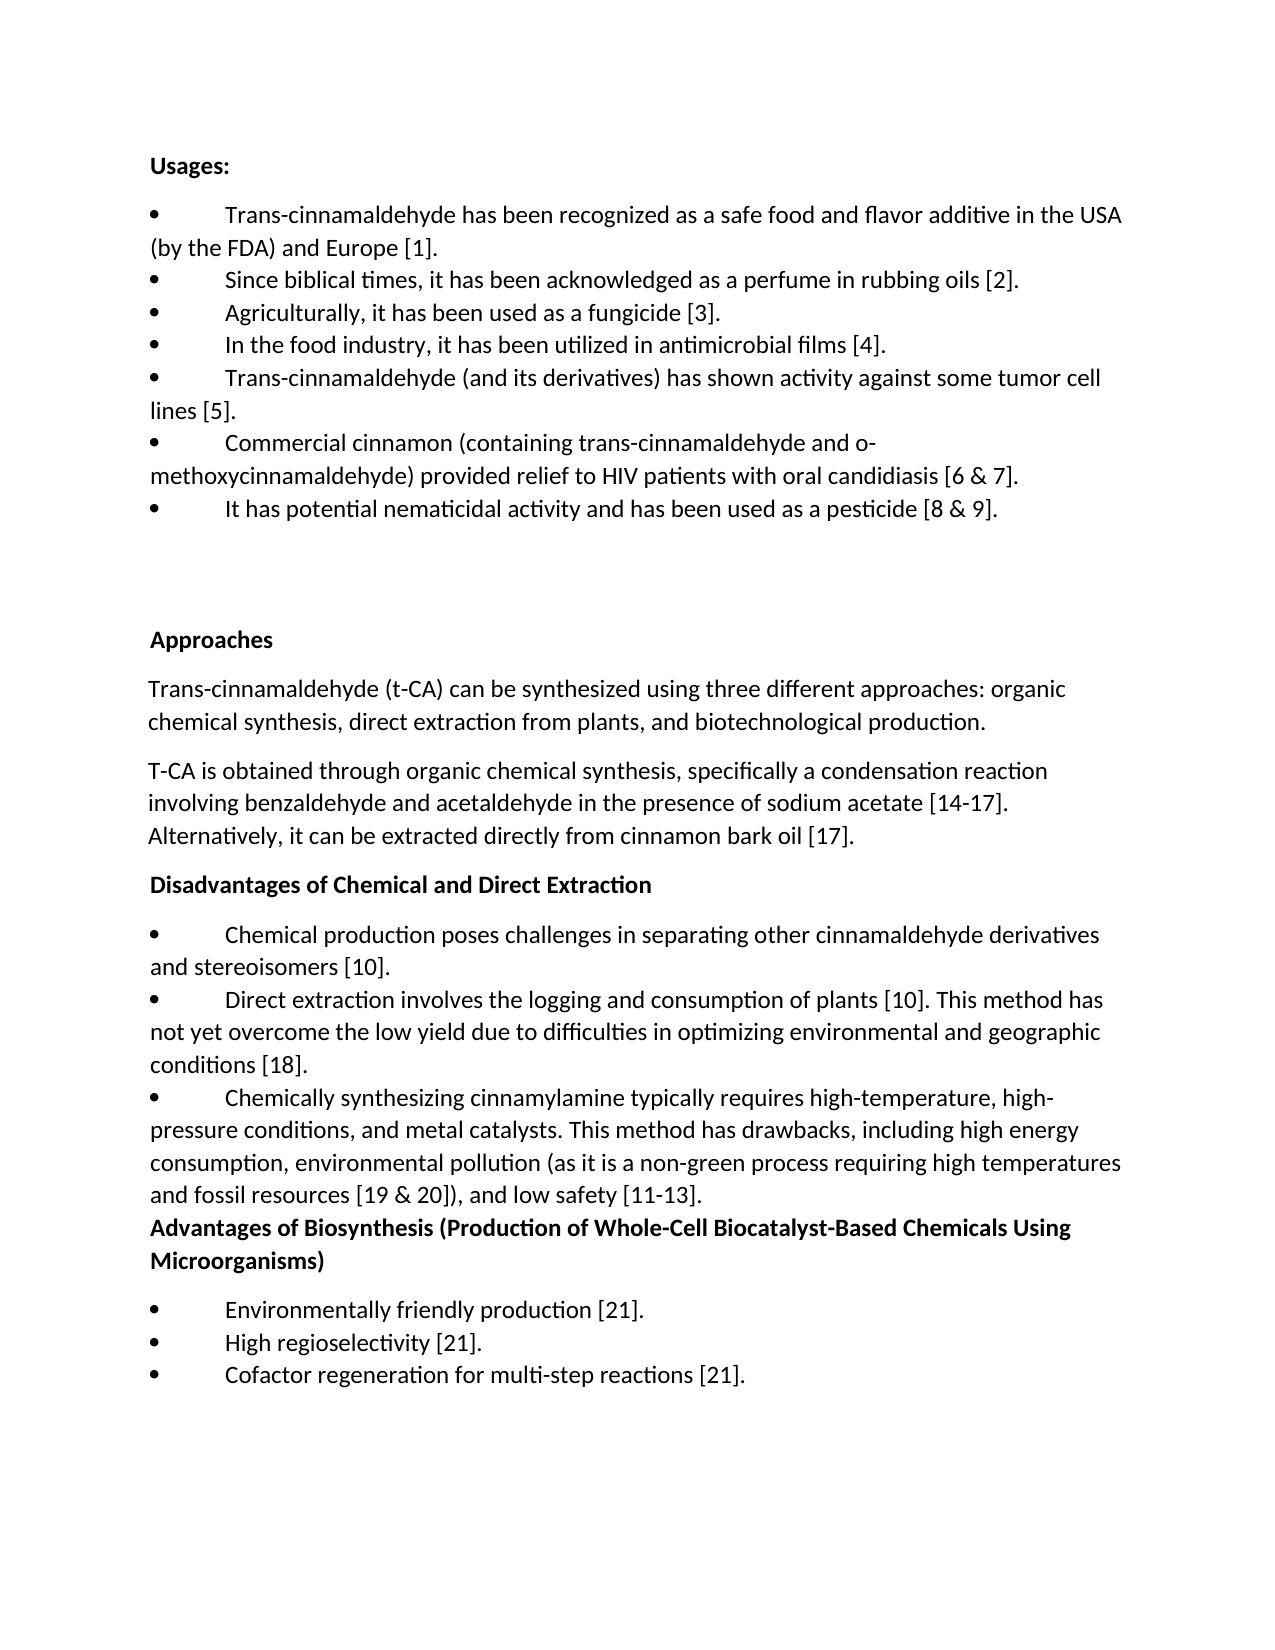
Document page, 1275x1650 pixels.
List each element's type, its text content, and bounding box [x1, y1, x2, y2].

list Commercial cinnamon (containing trans-cinnamaldehyde and o-methoxycinnamaldehyde) provided relief to HIV patients with oral candidiasis [6 & 7]. [150, 427, 1127, 491]
list In the food industry, it has been utilized in antimicrobial films [4]. [150, 330, 1127, 360]
list Cofactor regeneration for multi-step reactions [21]. [150, 1359, 1127, 1390]
list High regioselectivity [21]. [150, 1327, 1127, 1357]
text Trans-cinnamaldehyde (t-CA) can be synthesized using three different approaches: organic chemical synthesis, direct extraction from plants, and biotechnological production. [148, 673, 1127, 736]
text Disadvantages of Chemical and Direct Extraction [150, 869, 1125, 900]
list Since biblical times, it has been acknowledged as a perfume in rubbing oils [2]. [150, 264, 1127, 295]
list Trans-cinnamaldehyde has been recognized as a safe food and flavor additive in the USA (by the FDA) and Europe [1]. [150, 199, 1127, 262]
list Chemical production poses challenges in separating other cinnamaldehyde derivatives and stereoisomers [10]. [150, 919, 1127, 982]
list Agriculturally, it has been used as a fungicide [3]. [150, 297, 1127, 328]
list Environmentally friendly production [21]. [150, 1294, 1127, 1324]
list It has potential nematicidal activity and has been used as a pesticide [8 & 9]. [150, 493, 1127, 523]
text T-CA is obtained through organic chemical synthesis, specifically a condensation reaction involving benzaldehyde and acetaldehyde in the presence of sodium acetate [14-17]. Alternatively, it can be extracted directly from cinnamon bark oil [17]. [148, 755, 1127, 851]
list Trans-cinnamaldehyde (and its derivatives) has shown activity against some tumor cell lines [5]. [150, 362, 1127, 425]
text Advantages of Biosynthesis (Production of Whole-Cell Biocatalyst-Based Chemicals Using Microorganisms) [150, 1212, 1125, 1275]
text Usages: [150, 150, 1125, 181]
list Chemically synthesizing cinnamylamine typically requires high-temperature, high-pressure conditions, and metal catalysts. This method has drawbacks, including high energy consumption, environmental pollution (as it is a non-green process requiring high temperatures and fossil resources [19 & 20]), and low safety [11-13]. [150, 1082, 1127, 1210]
text Approaches [150, 624, 1125, 654]
list Direct extraction involves the logging and consumption of plants [10]. This method has not yet overcome the low yield due to difficulties in optimizing environmental and geographic conditions [18]. [150, 984, 1127, 1080]
